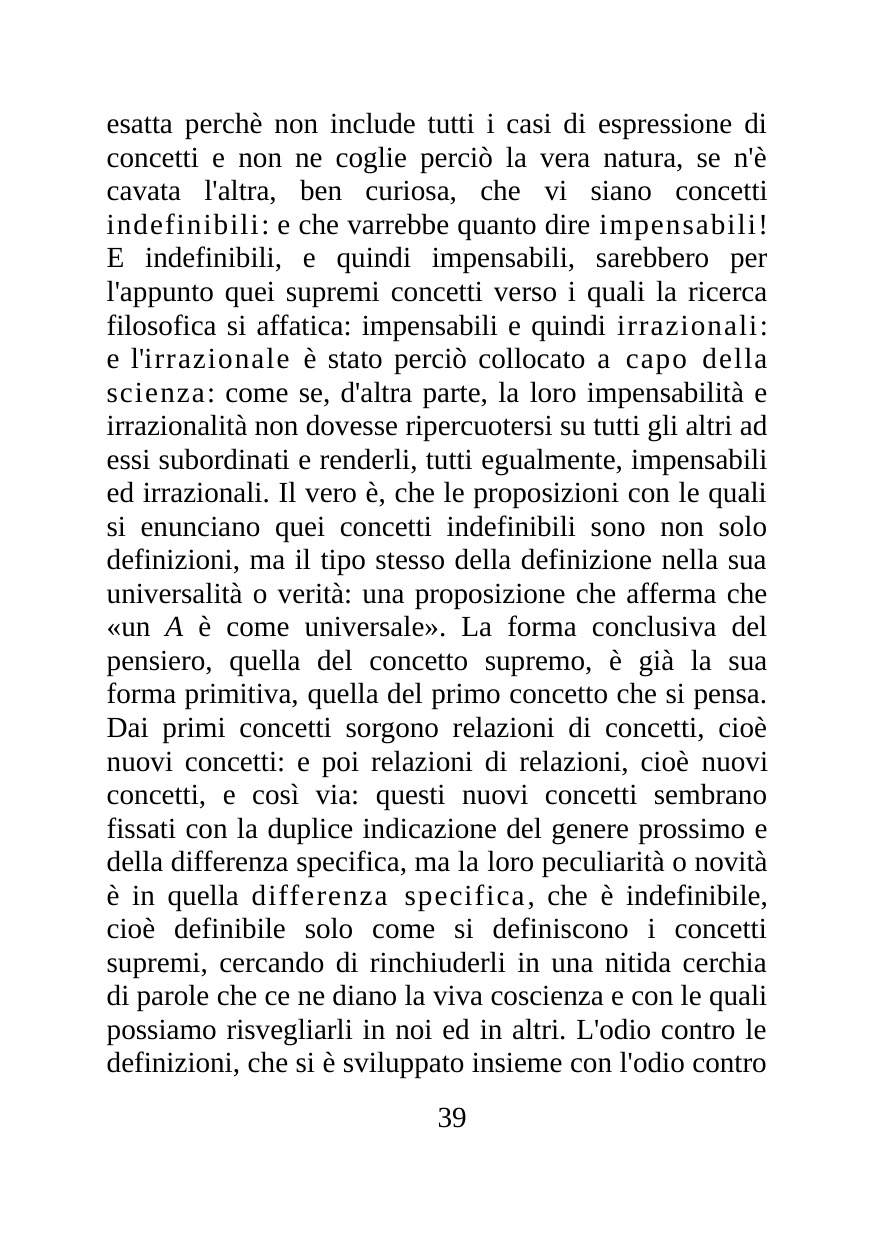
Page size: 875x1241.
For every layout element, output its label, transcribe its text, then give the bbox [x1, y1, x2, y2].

text esatta perchè non include tutti i casi di espressione di concetti e non ne coglie perciò la vera natura, se n'è cavata l'altra, ben curiosa, che vi siano concetti indefinibili: e che varrebbe quanto dire impensabili! E indefinibili, e quindi impensabili, sarebbero per l'appunto quei supremi concetti verso i quali la ricerca filosofica si affatica: impensabili e quindi irrazionali: e l'irrazionale è stato perciò collocato a capo della scienza: come se, d'altra parte, la loro impensabilità e irrazionalità non dovesse ripercuotersi su tutti gli altri ad essi subordinati e renderli, tutti egualmente, impensabili ed irrazionali. Il vero è, che le proposizioni con le quali si enunciano quei concetti indefinibili sono non solo definizioni, ma il tipo stesso della definizione nella sua universalità o verità: una proposizione che afferma che «un A è come universale». La forma conclusiva del pensiero, quella del concetto supremo, è già la sua forma primitiva, quella del primo concetto che si pensa. Dai primi concetti sorgono relazioni di concetti, cioè nuovi concetti: e poi relazioni di relazioni, cioè nuovi concetti, e così via: questi nuovi concetti sembrano fissati con la duplice indicazione del genere prossimo e della differenza specifica, ma la loro peculiarità o novità è in quella differenza specifica, che è indefinibile, cioè definibile solo come si definiscono i concetti supremi, cercando di rinchiuderli in una nitida cerchia di parole che ce ne diano la viva coscienza e con le quali possiamo risvegliarli in noi ed in altri. L'odio contro le definizioni, che si è sviluppato insieme con l'odio contro [106, 106, 768, 1079]
